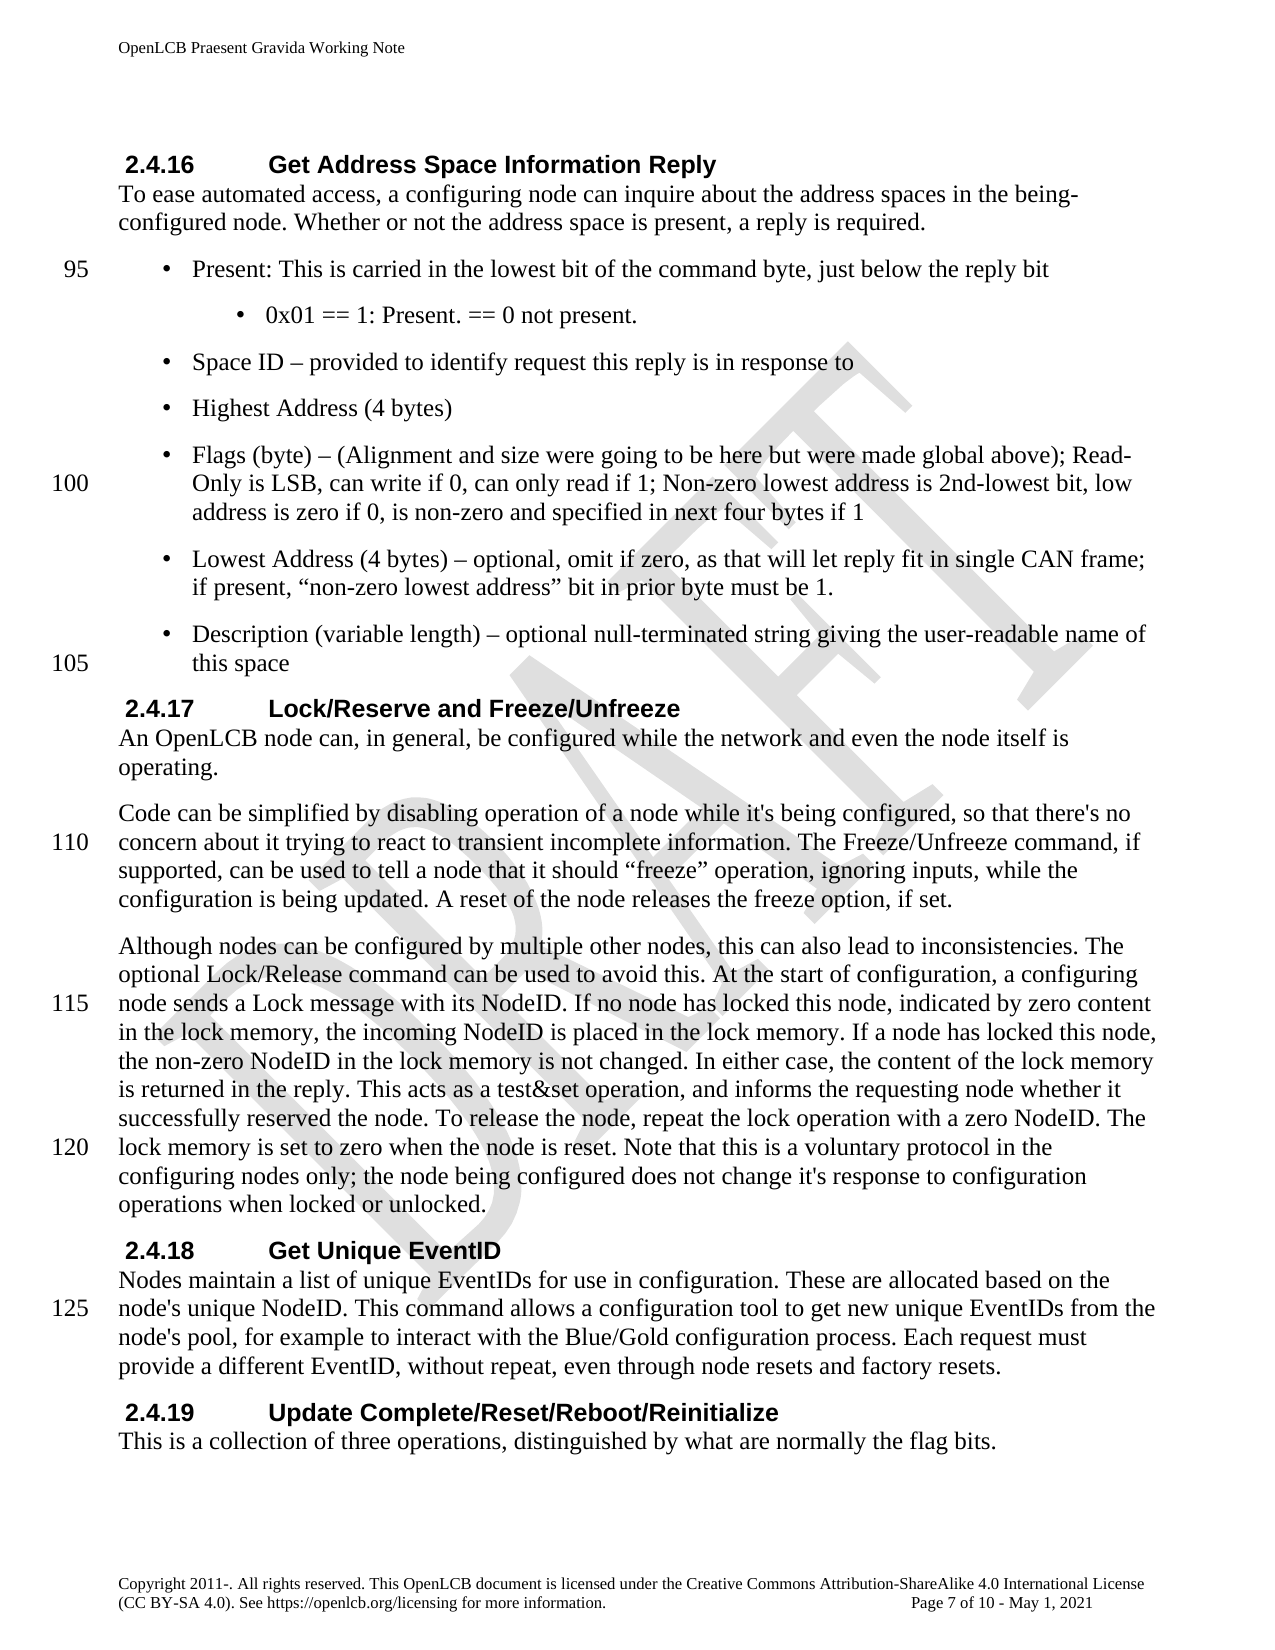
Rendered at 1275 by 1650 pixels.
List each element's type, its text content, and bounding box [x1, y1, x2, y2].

text Although nodes can be configured by multiple other nodes, this can also lead to inconsistencies. The optional Lock/Release command can be used to avoid this. At the start of configuration, a configuring node sends a Lock message with its NodeID. If no node has locked this node, indicated by zero content in the lock memory, the incoming NodeID is placed in the lock memory. If a node has locked this node, the non-zero NodeID in the lock memory is not changed. In either case, the content of the lock memory is returned in the reply. This acts as a test&set operation, and informs the requesting node whether it successfully reserved the node. To release the node, repeat the lock operation with a zero NodeID. The lock memory is set to zero when the node is reset. Note that this is a voluntary protocol in the configuring nodes only; the node being configured does not change it's response to configuration operations when locked or unlocked. [118, 931, 1157, 1218]
text Code can be simplified by disabling operation of a node while it's being configured, so that there's no concern about it trying to react to transient incomplete information. The Freeze/Unfreeze command, if supported, can be used to tell a node that it should “freeze” operation, ignoring inputs, while the configuration is being updated. A reset of the node releases the freeze option, if set. [431, 798, 672, 913]
text Code can be simplified by disabling operation of a node while it's being configured, so that there's no concern about it trying to react to transient incomplete information. The Freeze/Unfreeze command, if supported, can be used to tell a node that it should “freeze” operation, ignoring inputs, while the configuration is being updated. A reset of the node releases the freeze option, if set. [118, 798, 403, 913]
list Space ID – provided to identify request this reply is in response to [162, 347, 841, 376]
list Flags (byte) – (Alignment and size were going to be here but were made global above); Read-Only is LSB, can write if 0, can only read if 1; Non-zero lowest address is 2nd-lowest bit, low address is zero if 0, is non-zero and specified in next four bytes if 1 [162, 440, 784, 526]
text An OpenLCB node can, in general, be configured while the network and even the node itself is operating. [631, 723, 840, 780]
text Nodes maintain a list of unique EventIDs for use in configuration. These are allocated based on the node's unique NodeID. This command allows a configuration tool to get new unique EventIDs from the node's pool, for example to interact with the Blue/Gold configuration process. Each request must provide a different EventID, without repeat, even through node resets and factory resets. [118, 1265, 1157, 1380]
list Lowest Address (4 bytes) – optional, omit if zero, as that will let reply fit in single CAN frame; if present, “non-zero lowest address” bit in prior byte must be 1. [667, 544, 962, 601]
subtitle Get Unique EventID [118, 1236, 418, 1265]
list Description (variable length) – optional null-terminated string giving the user-readable name of this space [162, 619, 736, 676]
list Lowest Address (4 bytes) – optional, omit if zero, as that will let reply fit in single CAN frame; if present, “non-zero lowest address” bit in prior byte must be 1. [162, 544, 661, 601]
list Space ID – provided to identify request this reply is in response to [855, 347, 1157, 376]
list Description (variable length) – optional null-terminated string giving the user-readable name of this space [722, 619, 818, 675]
list 0x01 == 1: Present. == 0 not present. [236, 300, 1157, 329]
subtitle Get Address Space Information Reply [118, 150, 1157, 179]
text An OpenLCB node can, in general, be configured while the network and even the node itself is operating. [826, 723, 1157, 780]
subtitle Lock/Reserve and Freeze/Unfreeze [588, 694, 783, 723]
text Code can be simplified by disabling operation of a node while it's being configured, so that there's no concern about it trying to react to transient incomplete information. The Freeze/Unfreeze command, if supported, can be used to tell a node that it should “freeze” operation, ignoring inputs, while the configuration is being updated. A reset of the node releases the freeze option, if set. [670, 825, 816, 913]
list Description (variable length) – optional null-terminated string giving the user-readable name of this space [824, 619, 1033, 676]
list Lowest Address (4 bytes) – optional, omit if zero, as that will let reply fit in single CAN frame; if present, “non-zero lowest address” bit in prior byte must be 1. [948, 544, 1157, 601]
list [815, 393, 1157, 422]
text To ease automated access, a configuring node can inquire about the address spaces in the being-configured node. Whether or not the address space is present, a reply is required. [118, 179, 1157, 236]
text This is a collection of three operations, distinguished by what are normally the flag bits. [118, 1426, 1157, 1455]
list Flags (byte) – (Alignment and size were going to be here but were made global above); Read-Only is LSB, can write if 0, can only read if 1; Non-zero lowest address is 2nd-lowest bit, low address is zero if 0, is non-zero and specified in next four bytes if 1 [844, 440, 1157, 526]
list Present: This is carried in the lowest bit of the command byte, just below the reply bit [162, 254, 1157, 283]
subtitle Get Unique EventID [432, 1236, 464, 1249]
text An OpenLCB node can, in general, be configured while the network and even the node itself is operating. [561, 723, 659, 780]
list Flags (byte) – (Alignment and size were going to be here but were made global above); Read-Only is LSB, can write if 0, can only read if 1; Non-zero lowest address is 2nd-lowest bit, low address is zero if 0, is non-zero and specified in next four bytes if 1 [757, 440, 887, 526]
text Code can be simplified by disabling operation of a node while it's being configured, so that there's no concern about it trying to react to transient incomplete information. The Freeze/Unfreeze command, if supported, can be used to tell a node that it should “freeze” operation, ignoring inputs, while the configuration is being updated. A reset of the node releases the freeze option, if set. [366, 828, 511, 913]
subtitle Update Complete/Reset/Reboot/Reinitialize [118, 1397, 1157, 1426]
list Highest Address (4 bytes) [162, 393, 795, 422]
subtitle Lock/Reserve and Freeze/Unfreeze [118, 694, 541, 723]
subtitle Get Unique EventID [476, 1236, 1157, 1265]
text Code can be simplified by disabling operation of a node while it's being configured, so that there's no concern about it trying to react to transient incomplete information. The Freeze/Unfreeze command, if supported, can be used to tell a node that it should “freeze” operation, ignoring inputs, while the configuration is being updated. A reset of the node releases the freeze option, if set. [742, 798, 1157, 913]
text An OpenLCB node can, in general, be configured while the network and even the node itself is operating. [118, 723, 581, 780]
list Description (variable length) – optional null-terminated string giving the user-readable name of this space [1023, 619, 1157, 676]
subtitle Lock/Reserve and Freeze/Unfreeze [798, 694, 1157, 723]
